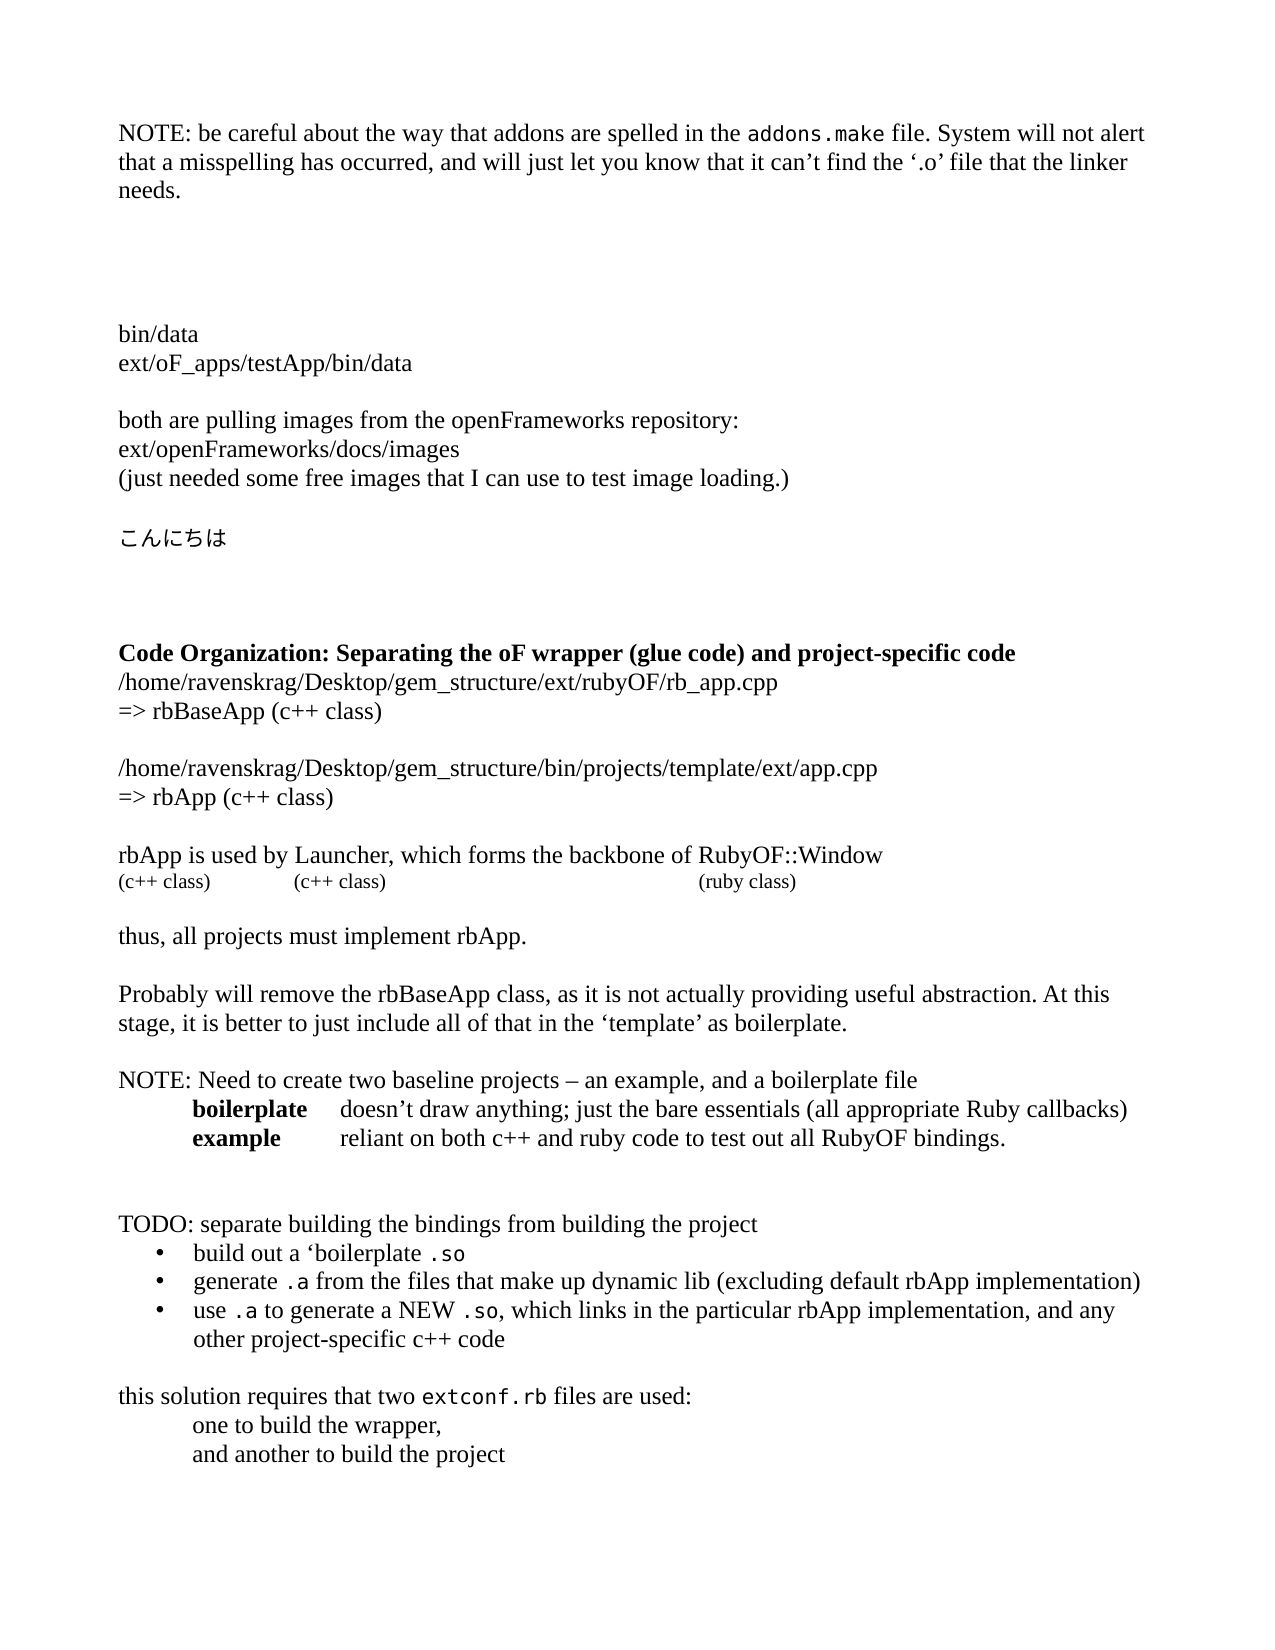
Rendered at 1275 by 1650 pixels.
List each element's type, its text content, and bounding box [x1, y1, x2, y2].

text Probably will remove the rbBaseApp class, as it is not actually providing useful abstraction. At this stage, it is better to just include all of that in the ‘template’ as boilerplate. [118, 979, 1157, 1036]
text (c++ class) (c++ class) (ruby class) [118, 868, 1157, 893]
text bin/data [118, 319, 1157, 348]
text NOTE: Need to create two baseline projects – an example, and a boilerplate file [118, 1065, 1157, 1094]
text both are pulling images from the openFrameworks repository: [118, 406, 1157, 434]
text this solution requires that two extconf.rb files are used: [118, 1381, 1157, 1410]
text boilerplate doesn’t draw anything; just the bare essentials (all appropriate Ruby callbacks) [192, 1094, 1157, 1123]
text (just needed some free images that I can use to test image loading.) [118, 463, 1157, 492]
list build out a ‘boilerplate .so [156, 1238, 1157, 1266]
text => rbBaseApp (c++ class) [118, 696, 1157, 725]
text one to build the wrapper, [192, 1410, 1157, 1439]
text thus, all projects must implement rbApp. [118, 921, 1157, 950]
text /home/ravenskrag/Desktop/gem_structure/bin/projects/template/ext/app.cpp [118, 753, 1157, 782]
text example reliant on both c++ and ruby code to test out all RubyOF bindings. [192, 1123, 1157, 1151]
text こんにちは [118, 521, 1157, 552]
text ext/oF_apps/testApp/bin/data [118, 348, 1157, 377]
text ext/openFrameworks/docs/images [118, 434, 1157, 463]
list use .a to generate a NEW .so, which links in the particular rbApp implementation, and any other project-specific c++ code [156, 1295, 1157, 1353]
text NOTE: be careful about the way that addons are spelled in the addons.make file. System will not alert that a misspelling has occurred, and will just let you know that it can’t find the ‘.o’ file that the linker needs. [118, 118, 1157, 204]
text => rbApp (c++ class) [118, 782, 1157, 811]
text TODO: separate building the bindings from building the project [118, 1209, 1157, 1238]
text rbApp is used by Launcher, which forms the backbone of RubyOF::Window [118, 840, 1157, 868]
text Code Organization: Separating the oF wrapper (glue code) and project-specific code [118, 638, 1157, 667]
text /home/ravenskrag/Desktop/gem_structure/ext/rubyOF/rb_app.cpp [118, 667, 1157, 696]
text and another to build the project [192, 1439, 1157, 1468]
list generate .a from the files that make up dynamic lib (excluding default rbApp implementation) [156, 1266, 1157, 1295]
